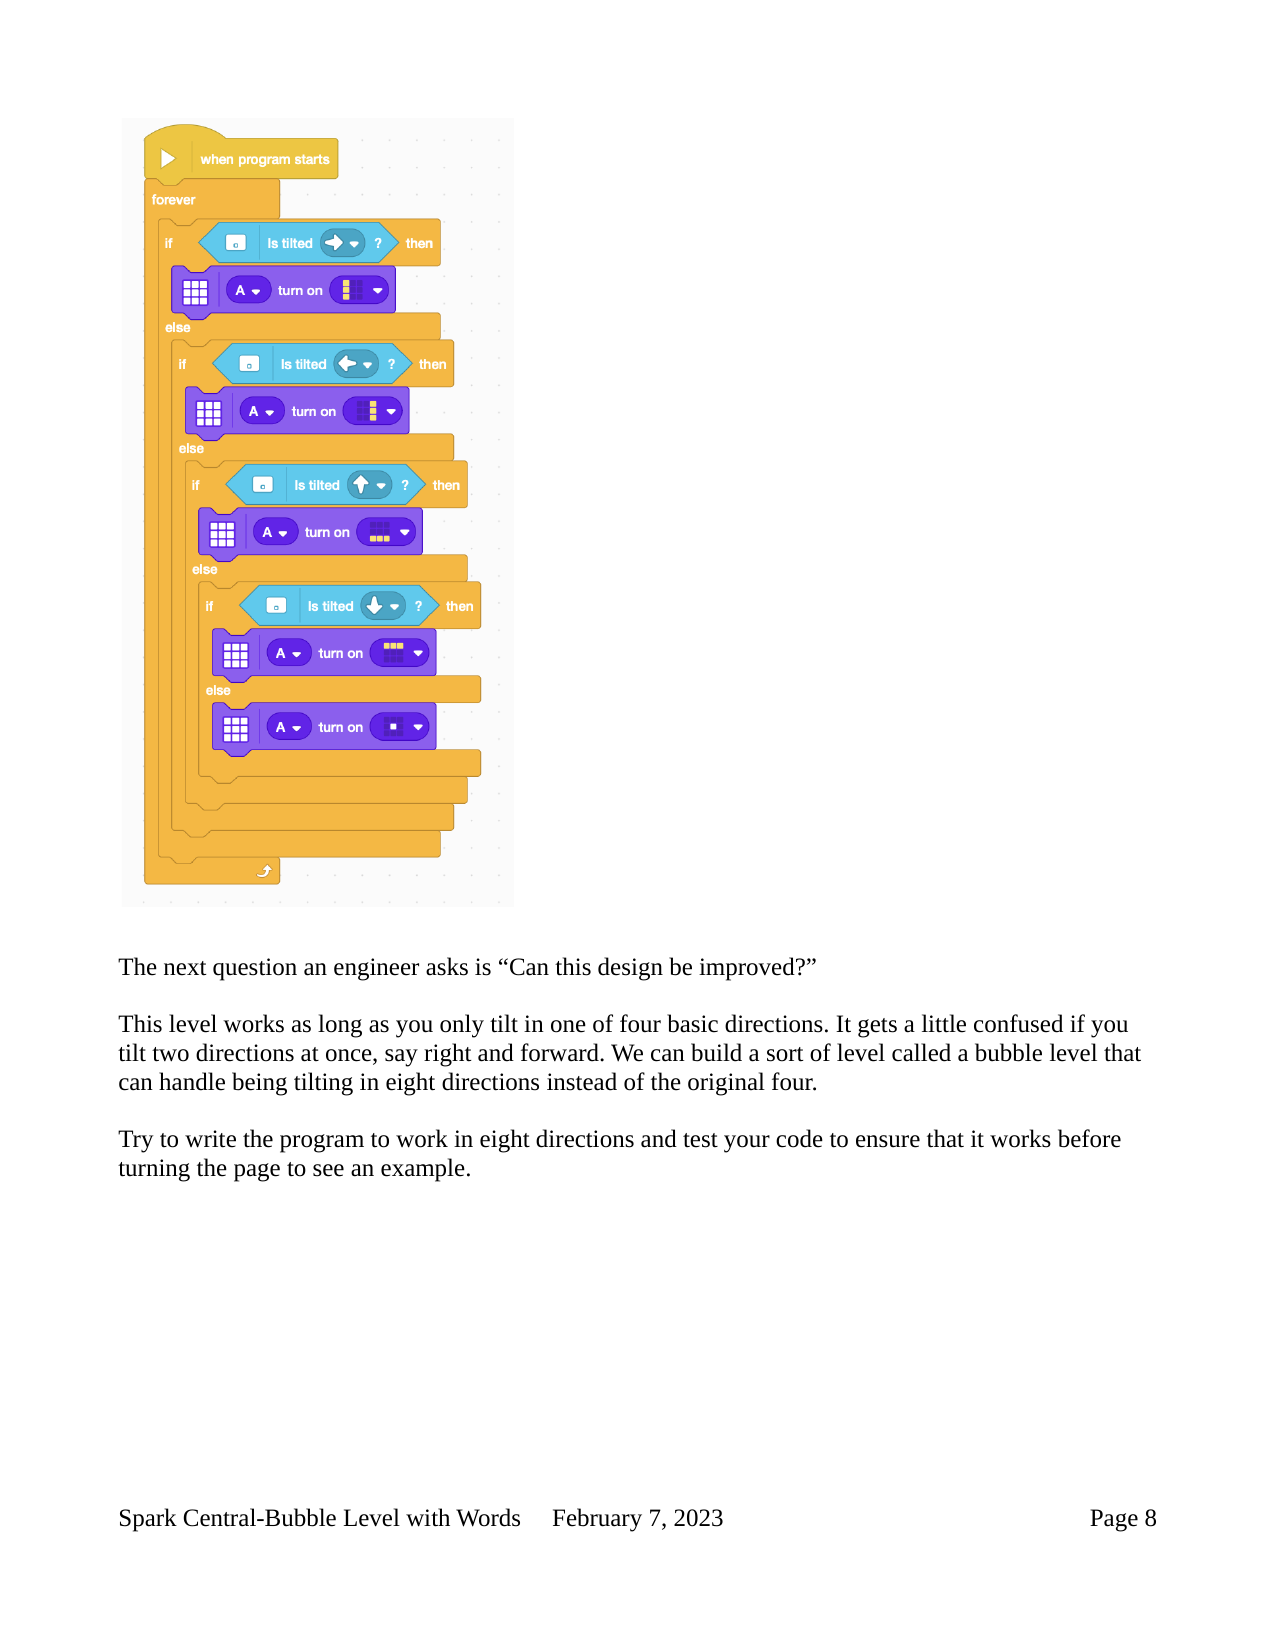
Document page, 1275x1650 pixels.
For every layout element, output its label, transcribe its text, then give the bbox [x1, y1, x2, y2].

picture [121, 118, 514, 907]
text This level works as long as you only tilt in one of four basic directions. It gets a little confused if you tilt two directions at once, say right and forward. We can build a sort of level called a bubble level that can handle being tilting in eight directions instead of the original four. [118, 1009, 1157, 1096]
text The next question an engineer asks is “Can this design be improved?” [118, 952, 1157, 981]
text Try to write the program to work in eight directions and test your code to ensure that it works before turning the page to see an example. [118, 1124, 1157, 1182]
